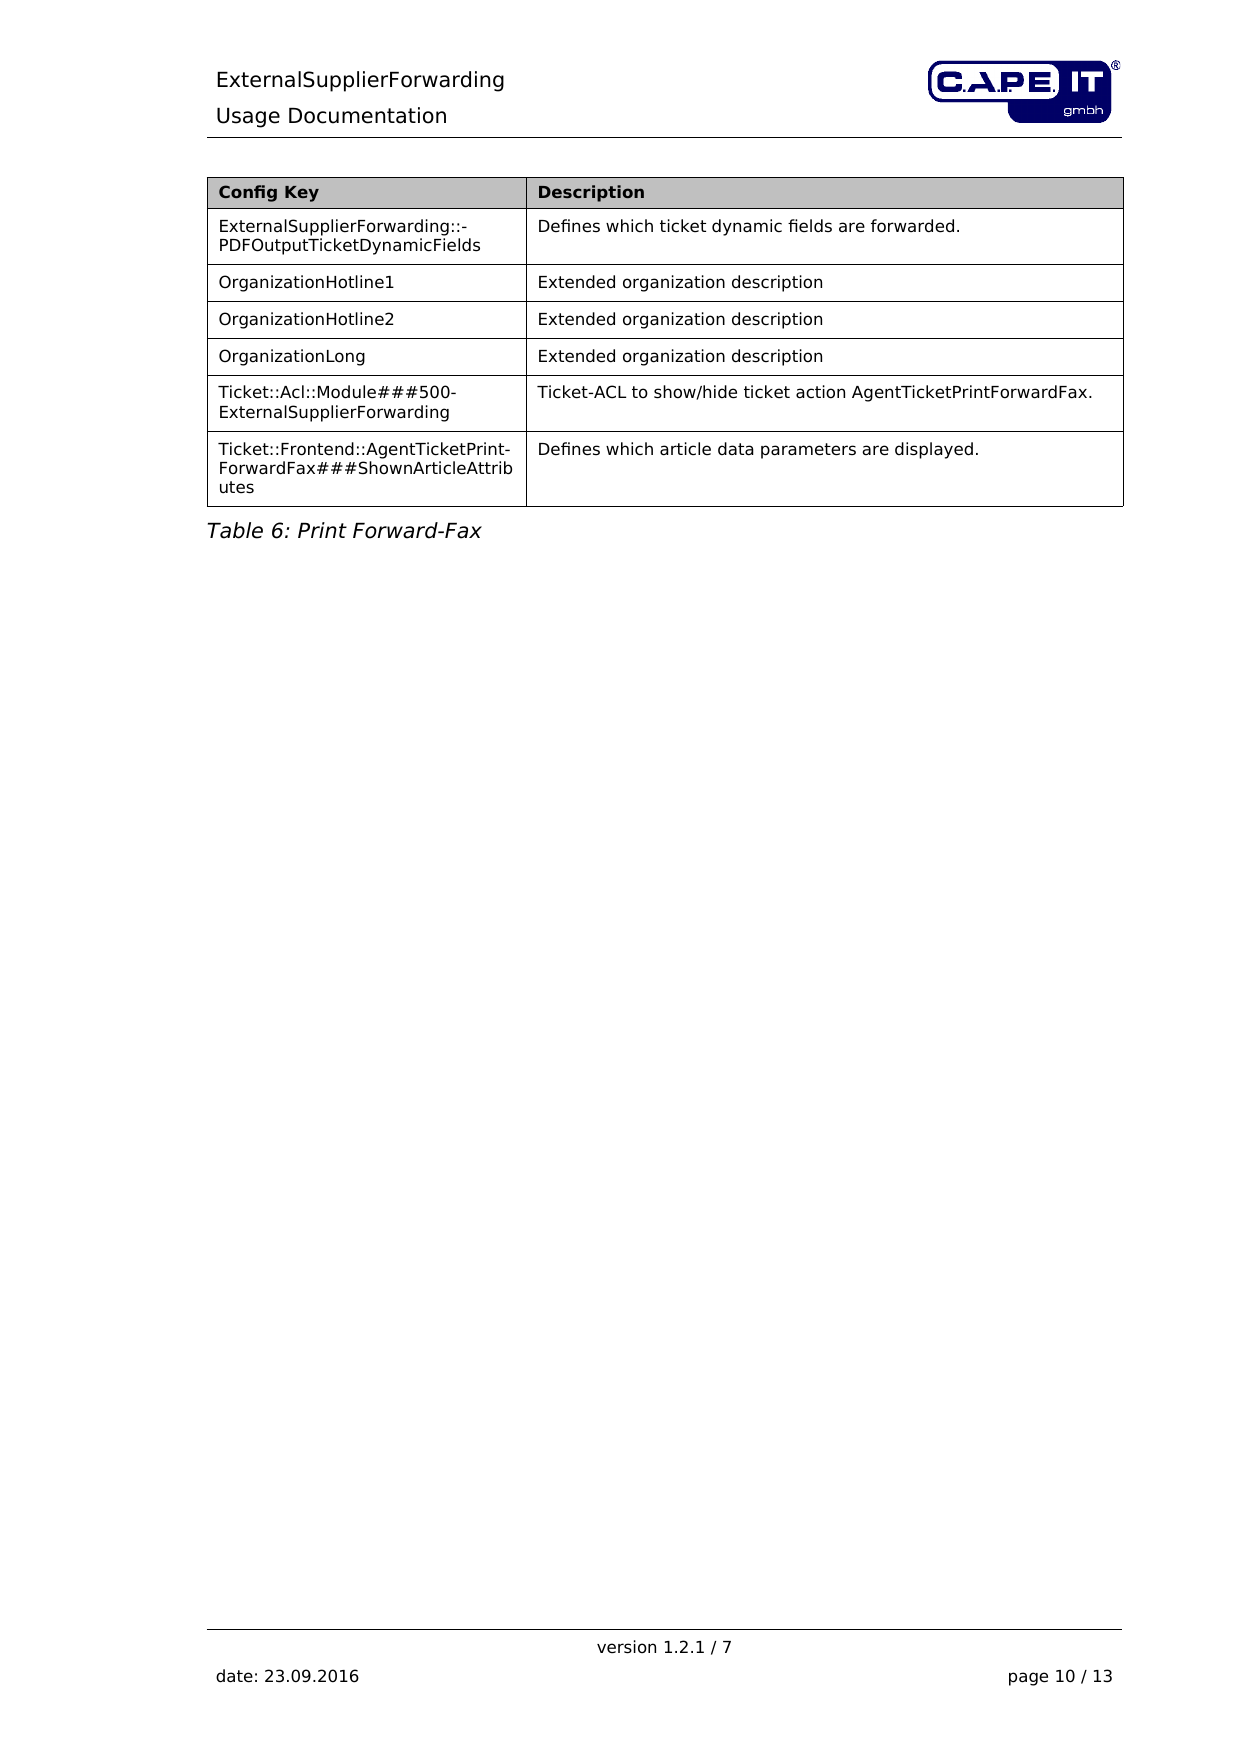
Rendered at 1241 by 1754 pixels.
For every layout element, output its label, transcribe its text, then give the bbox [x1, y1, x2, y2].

table_cell OrganizationHotline2 [208, 302, 526, 338]
table_cell ExternalSupplierForwarding::-PDFOutputTicketDynamicFields [208, 209, 526, 264]
table_cell Extended organization description [527, 265, 1123, 301]
table_cell Ticket::Frontend::AgentTicketPrint-ForwardFax###ShownArticleAttributes [208, 432, 526, 506]
table_header Config Key [208, 178, 526, 208]
table_cell Ticket::Acl::Module###500-ExternalSupplierForwarding [208, 376, 526, 431]
table_cell Ticket-ACL to show/hide ticket action AgentTicketPrintForwardFax. [527, 376, 1123, 431]
table_cell Defines which article data parameters are displayed. [527, 432, 1123, 506]
table_cell Defines which ticket dynamic fields are forwarded. [527, 209, 1123, 264]
table_cell OrganizationLong [208, 339, 526, 374]
picture [928, 60, 1121, 123]
table_header Description [527, 178, 1123, 208]
table_cell OrganizationHotline1 [208, 265, 526, 301]
table_cell Extended organization description [527, 339, 1123, 374]
table_cell Extended organization description [527, 302, 1123, 338]
text Table 6: Print Forward-Fax [207, 519, 1122, 543]
